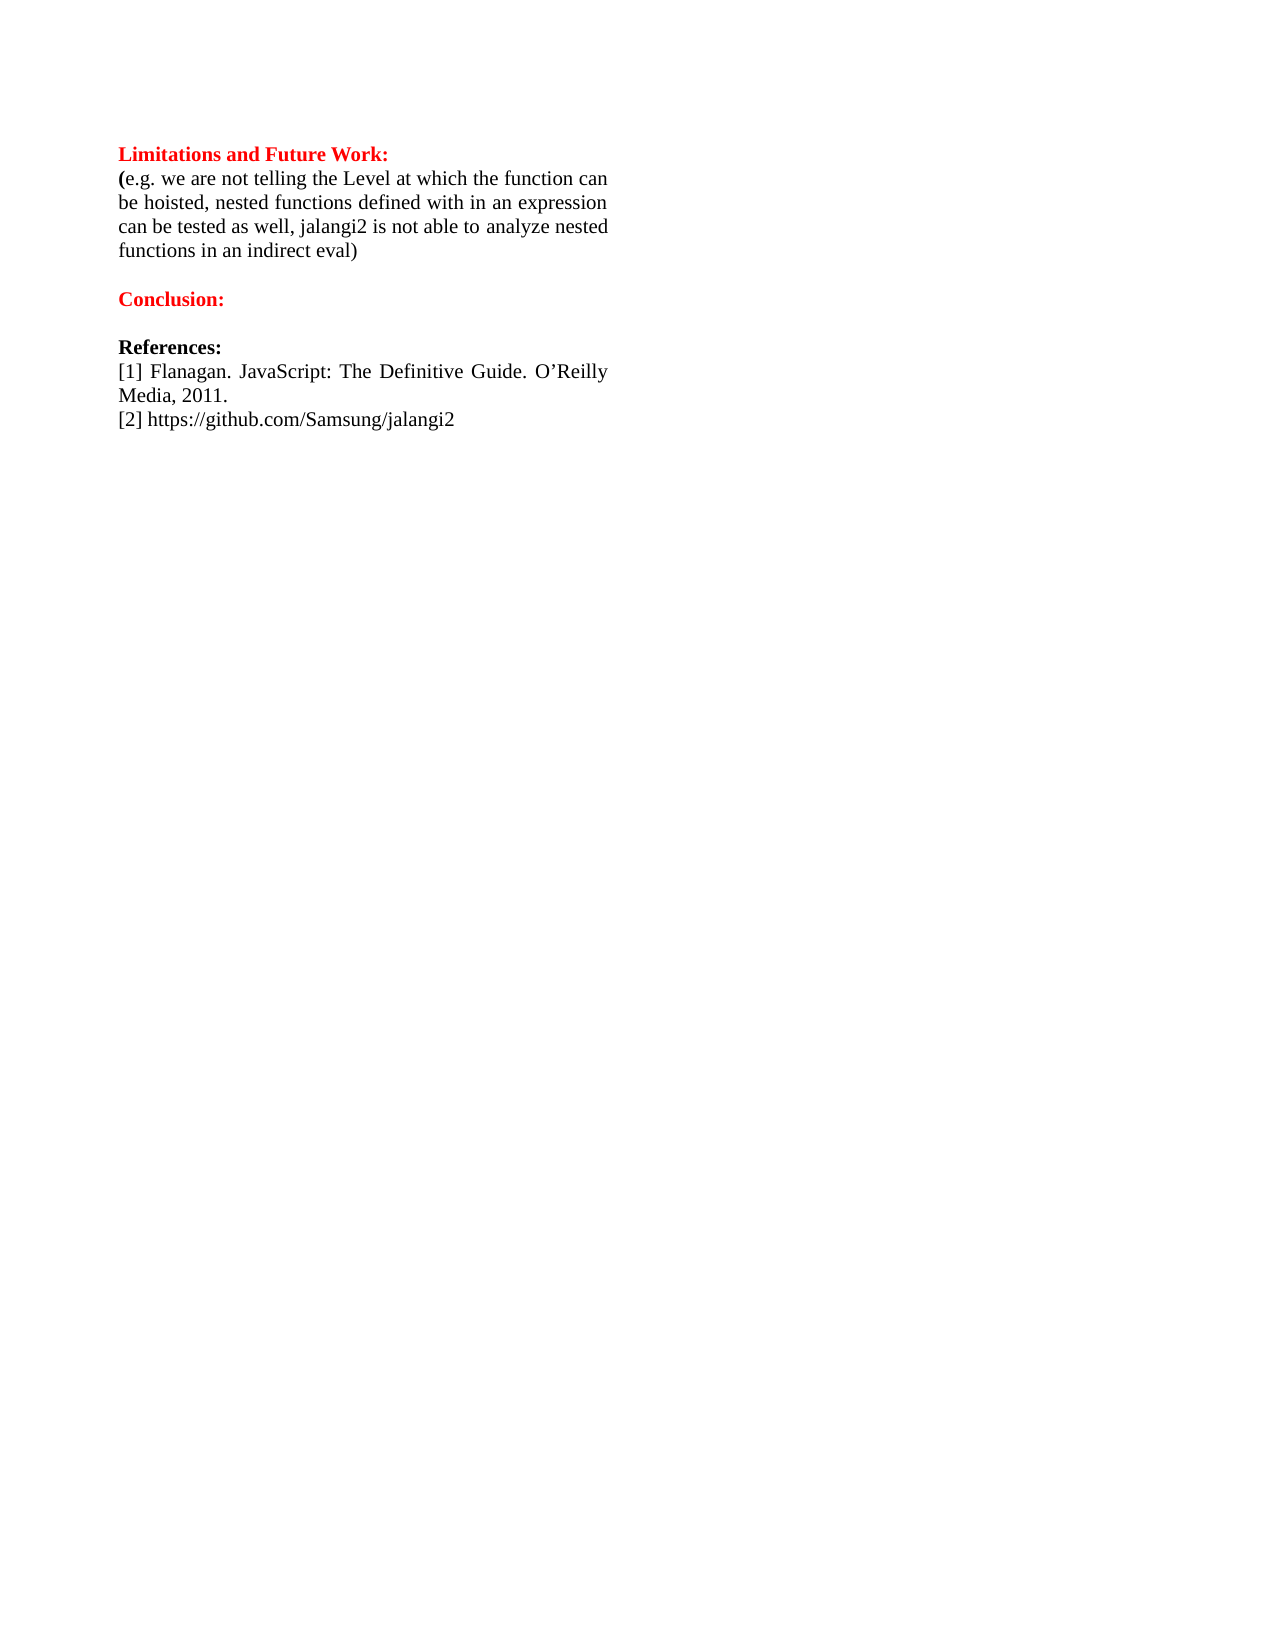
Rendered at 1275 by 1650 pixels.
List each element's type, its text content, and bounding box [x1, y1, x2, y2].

text Limitations and Future Work: [118, 142, 608, 166]
text (e.g. we are not telling the Level at which the function can be hoisted, nested functions defined with in an expression can be tested as well, jalangi2 is not able to analyze nested functions in an indirect eval) [118, 166, 608, 262]
text Conclusion: [118, 287, 608, 311]
text [1] Flanagan. JavaScript: The Definitive Guide. O’Reilly Media, 2011. [118, 359, 608, 407]
text [2] https://github.com/Samsung/jalangi2 [118, 407, 608, 431]
text References: [118, 335, 608, 359]
